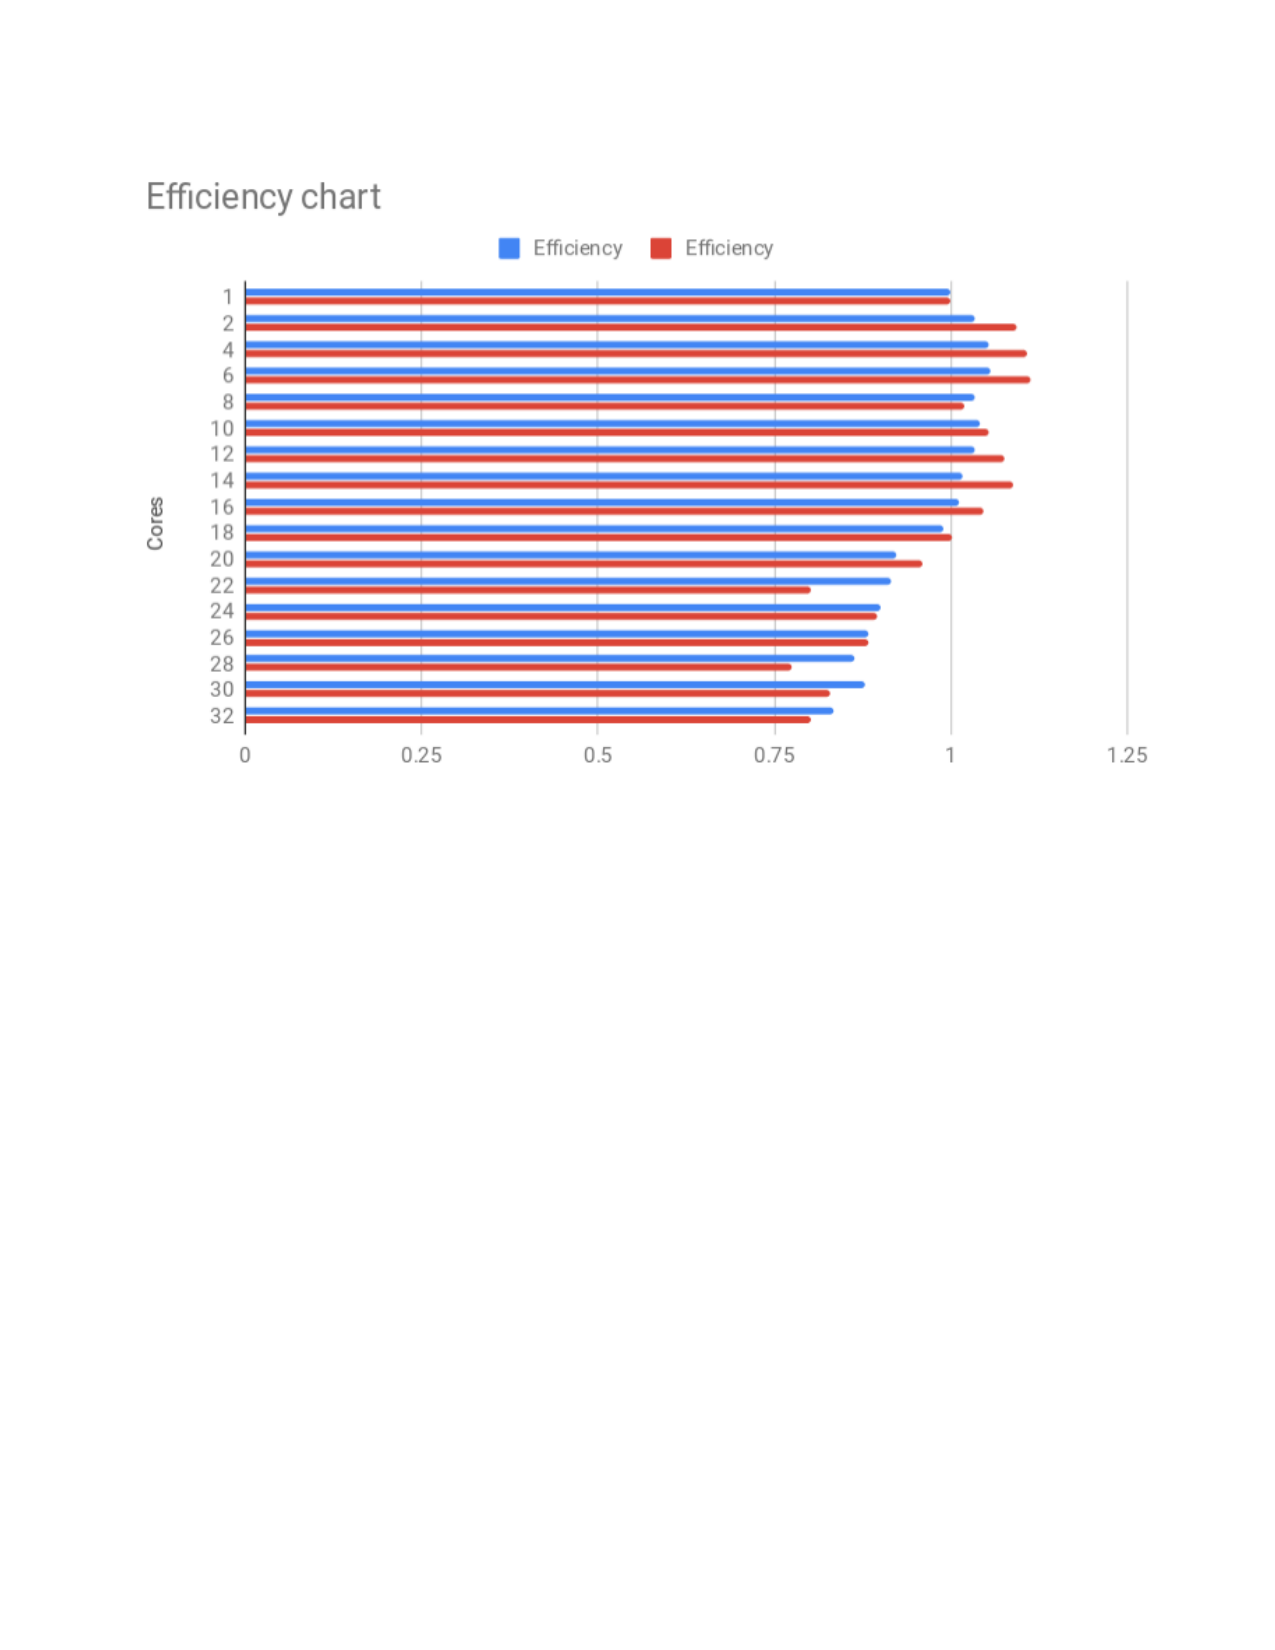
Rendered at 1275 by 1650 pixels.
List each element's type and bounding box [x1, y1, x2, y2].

picture [118, 154, 1157, 785]
